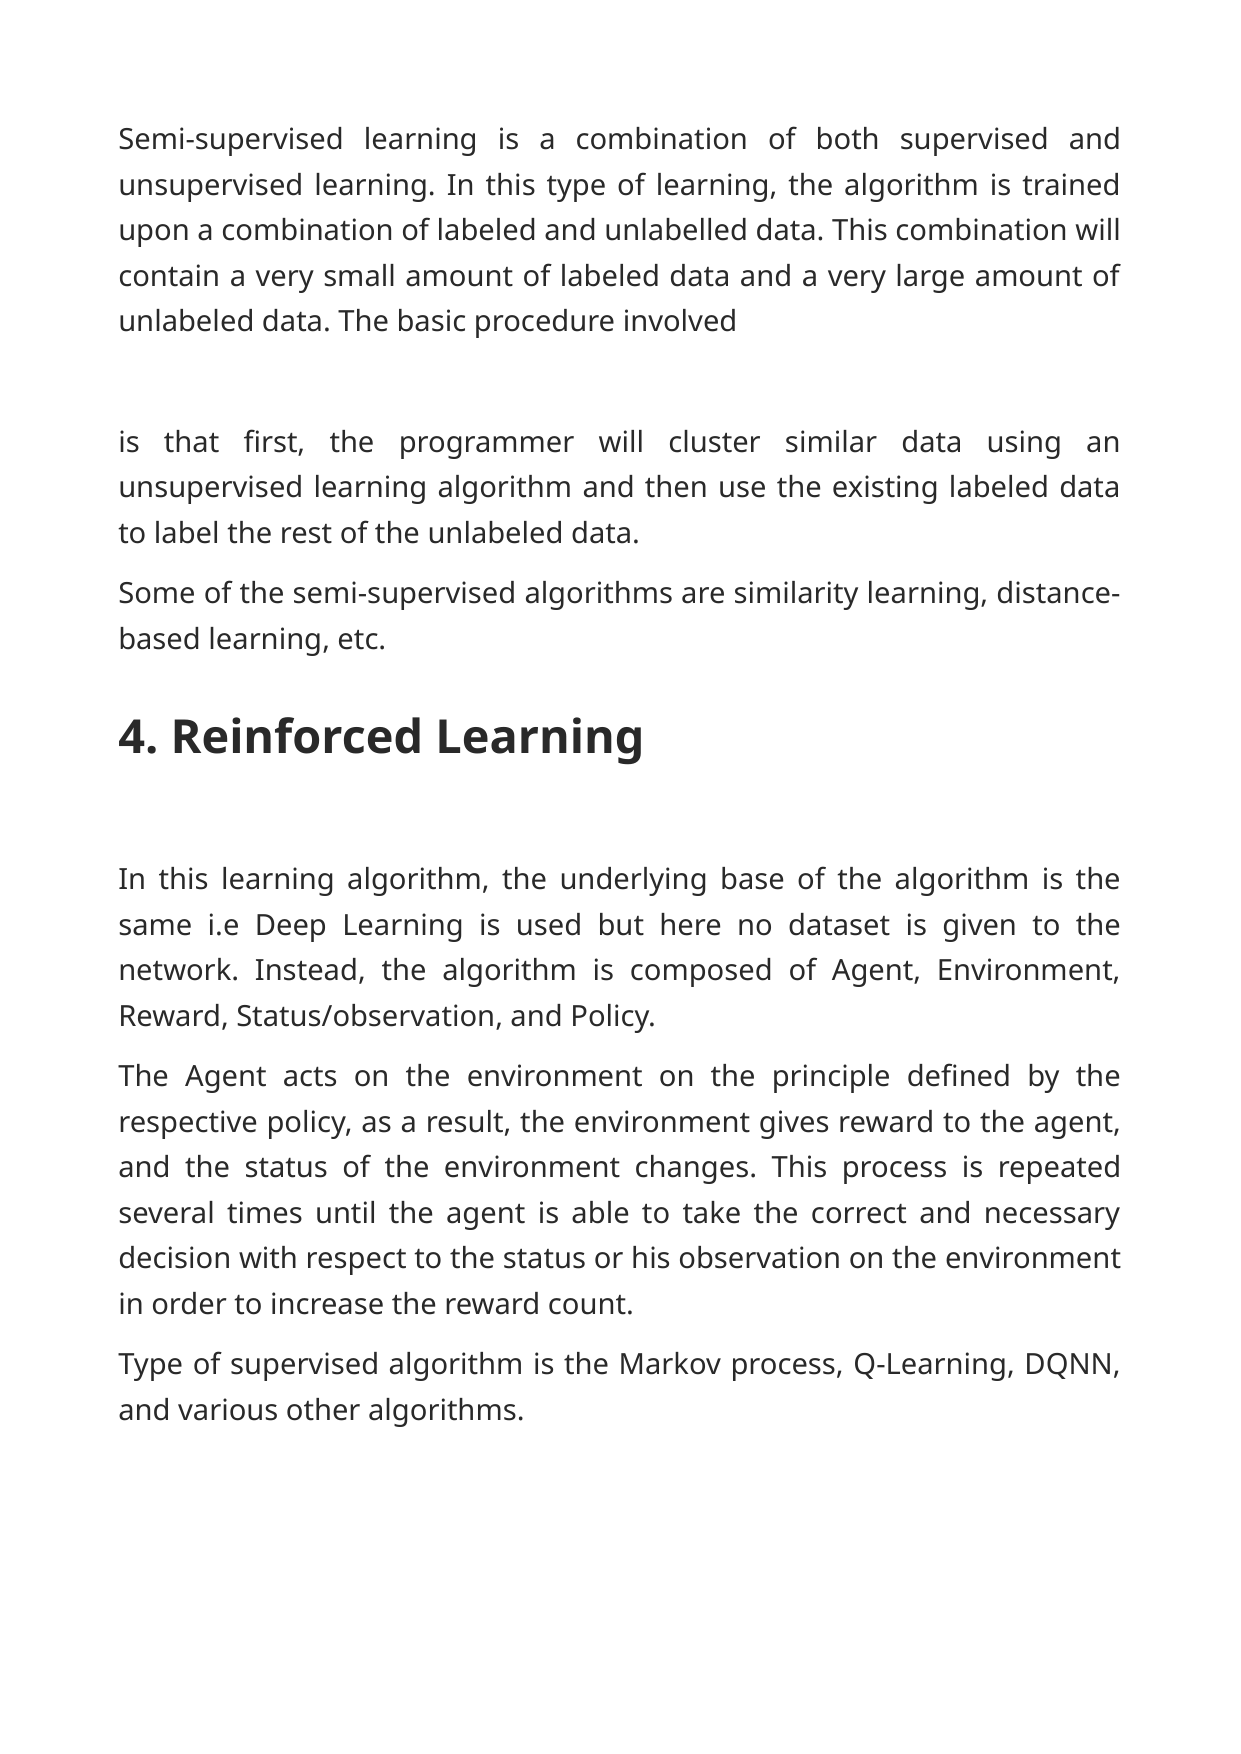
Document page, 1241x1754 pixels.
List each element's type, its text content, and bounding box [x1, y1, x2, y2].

text Some of the semi-supervised algorithms are similarity learning, distance-based learning, etc. [118, 572, 1122, 658]
text is that first, the programmer will cluster similar data using an unsupervised learning algorithm and then use the existing labeled data to label the rest of the unlabeled data. [118, 421, 1122, 552]
subtitle 4. Reinforced Learning [118, 703, 1122, 767]
text In this learning algorithm, the underlying base of the algorithm is the same i.e Deep Learning is used but here no dataset is given to the network. Instead, the algorithm is composed of Agent, Environment, Reward, Status/observation, and Policy. [118, 858, 1122, 1035]
text Type of supervised algorithm is the Markov process, Q-Learning, DQNN, and various other algorithms. [118, 1343, 1122, 1429]
text Semi-supervised learning is a combination of both supervised and unsupervised learning. In this type of learning, the algorithm is trained upon a combination of labeled and unlabelled data. This combination will contain a very small amount of labeled data and a very large amount of unlabeled data. The basic procedure involved [118, 118, 1122, 340]
text The Agent acts on the environment on the principle defined by the respective policy, as a result, the environment gives reward to the agent, and the status of the environment changes. This process is repeated several times until the agent is able to take the correct and necessary decision with respect to the status or his observation on the environment in order to increase the reward count. [118, 1055, 1122, 1323]
